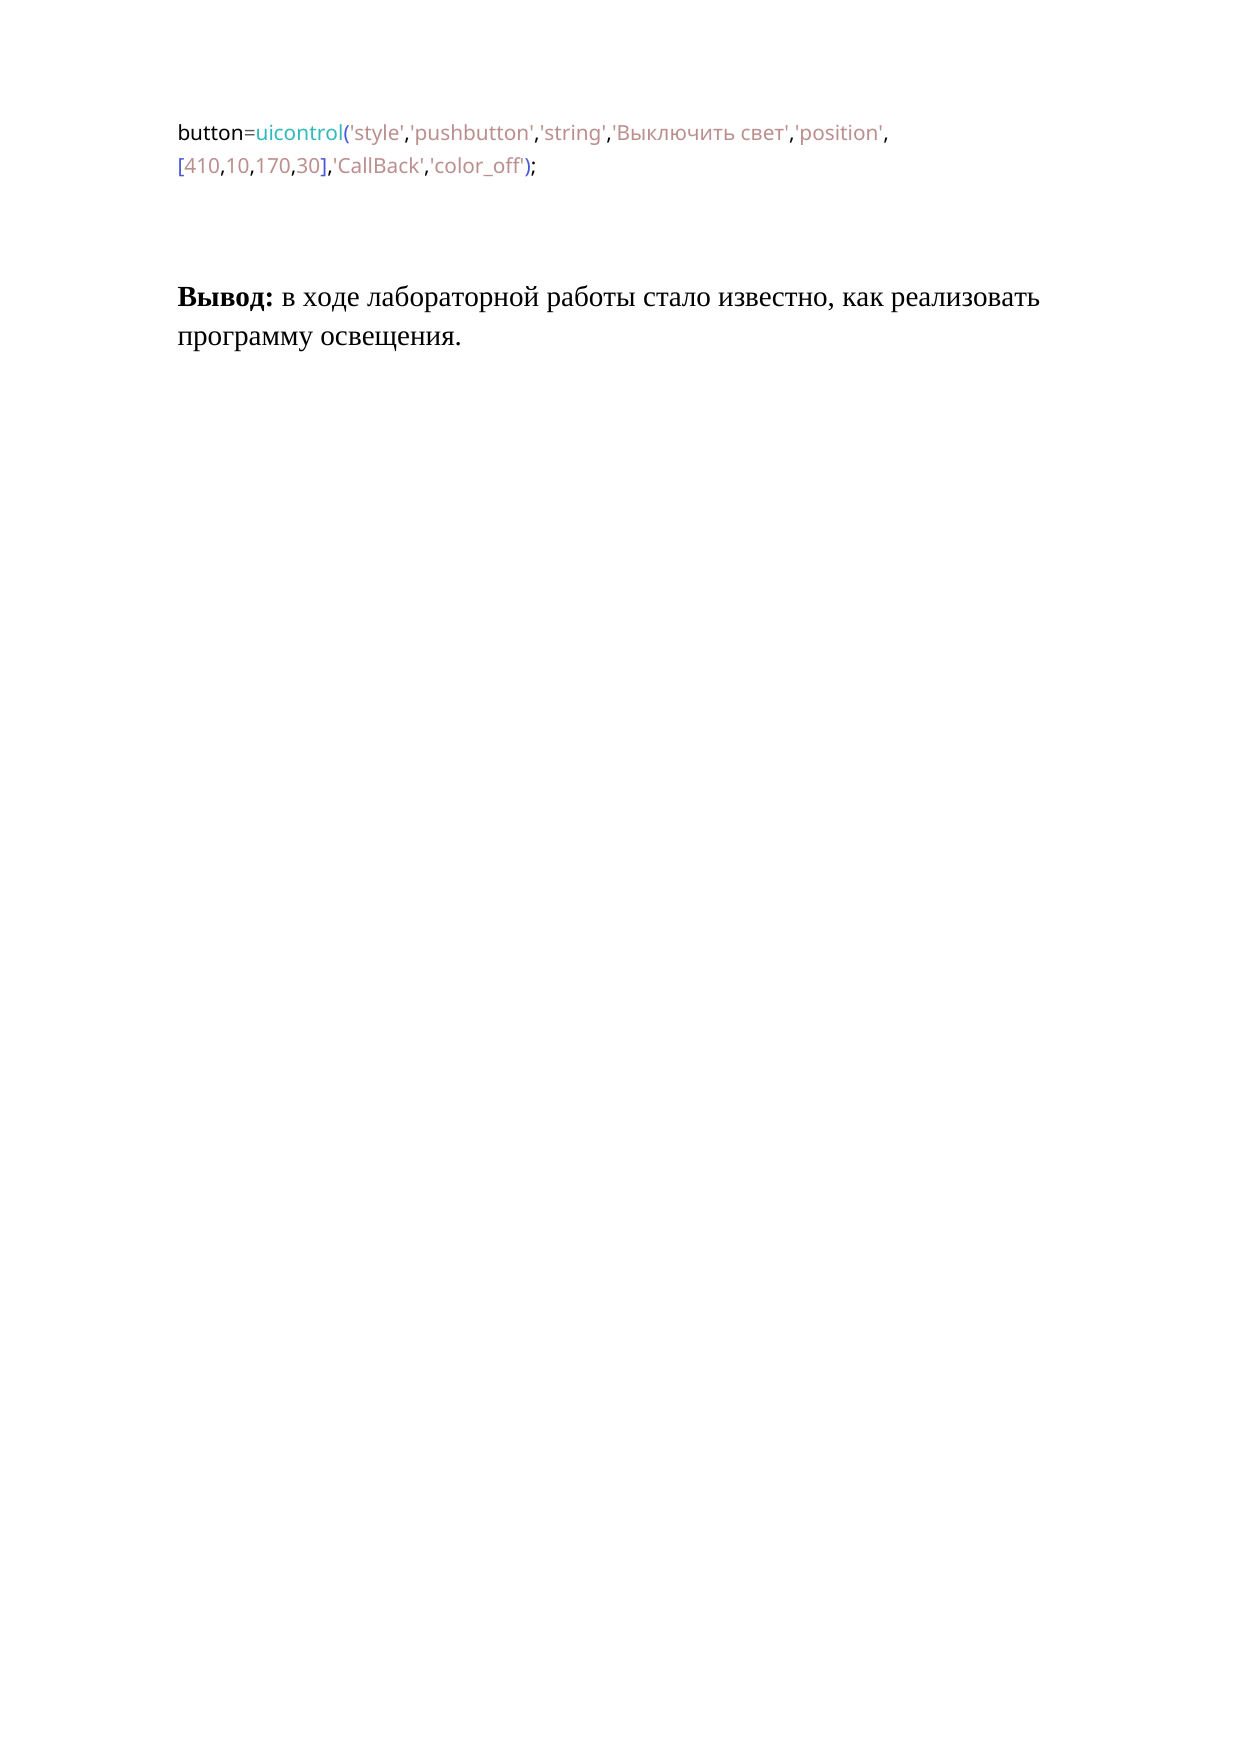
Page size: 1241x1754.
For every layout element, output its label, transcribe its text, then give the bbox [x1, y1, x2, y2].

text button=uicontrol('style','pushbutton','string','Выключить свет','position',[410,10,170,30],'CallBack','color_off'); [177, 118, 1152, 179]
text Вывод: в ходе лабораторной работы стало известно, как реализовать программу освещения. [177, 279, 1152, 351]
